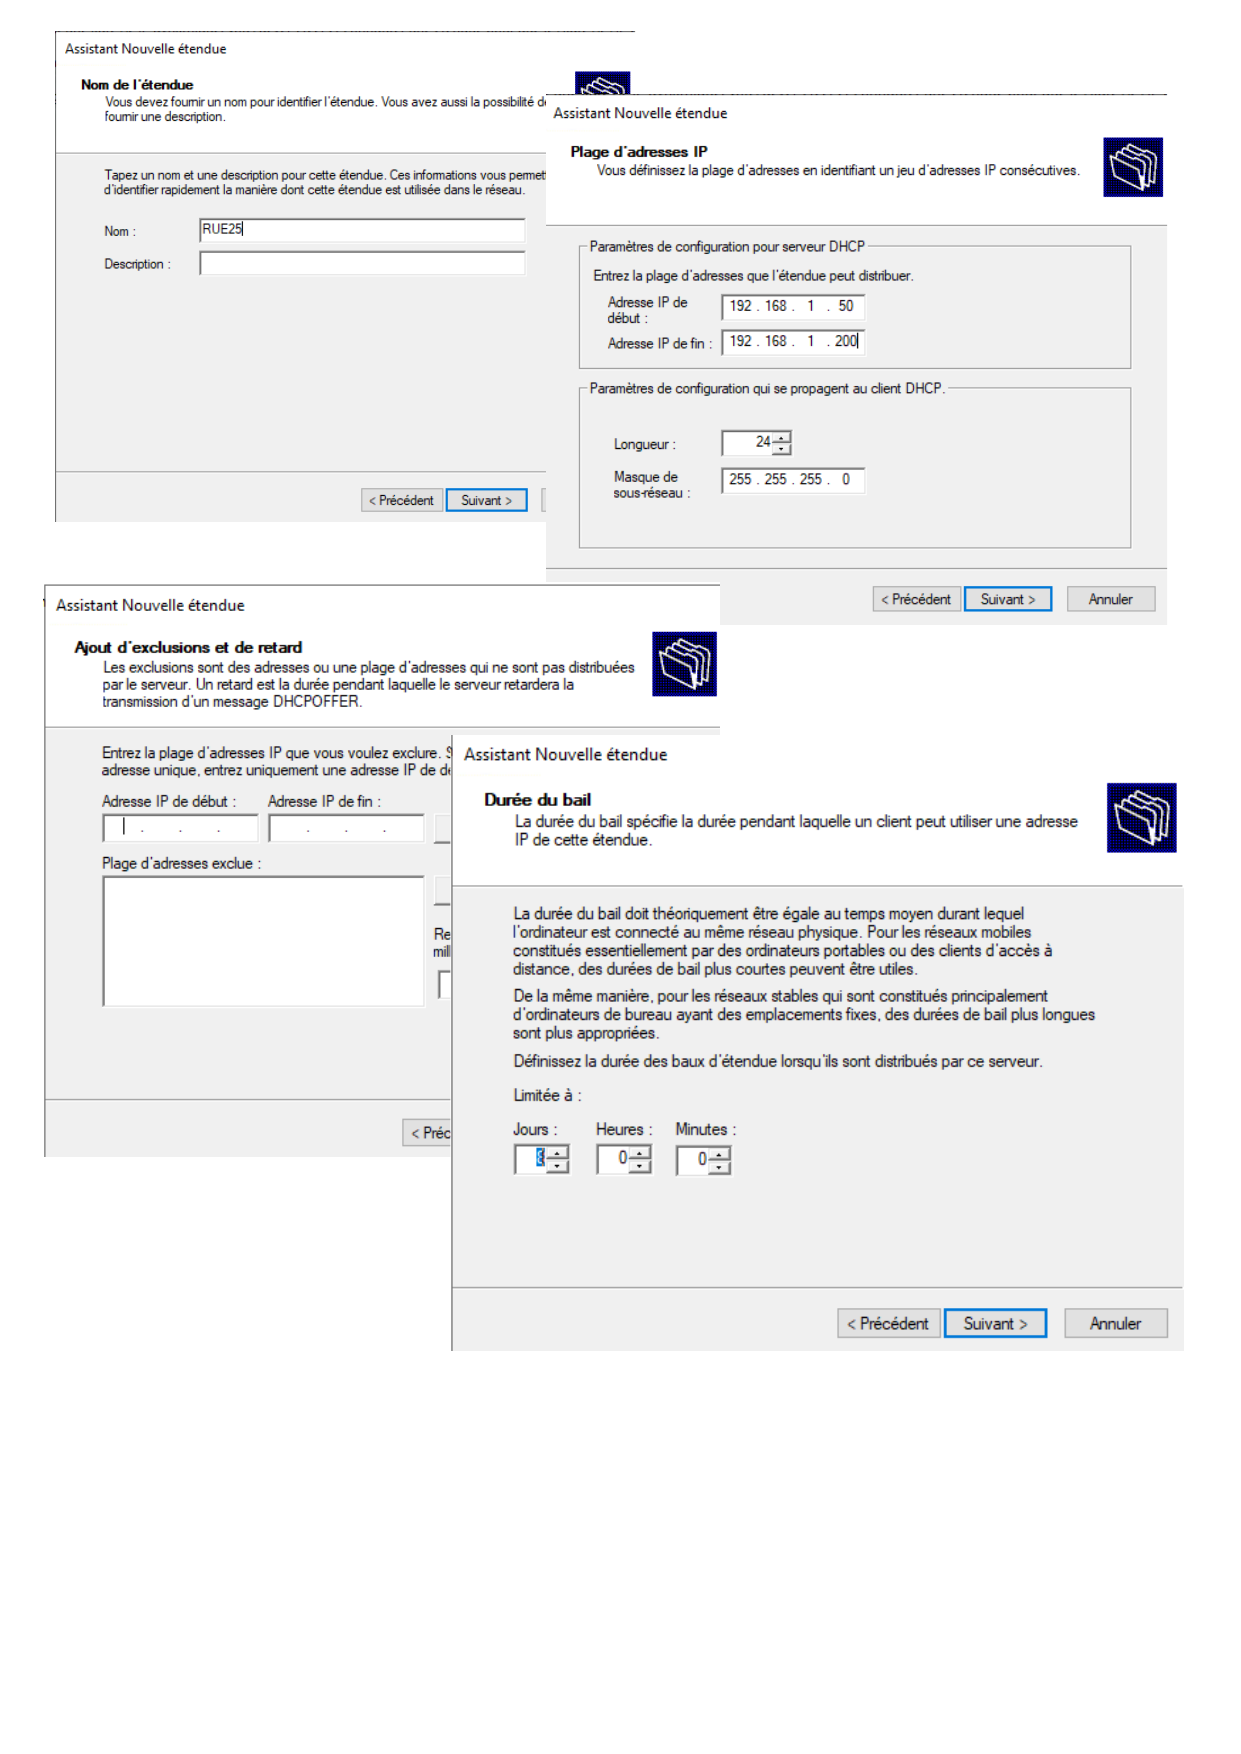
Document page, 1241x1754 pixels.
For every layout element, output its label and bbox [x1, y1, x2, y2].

picture [43, 31, 1184, 1351]
